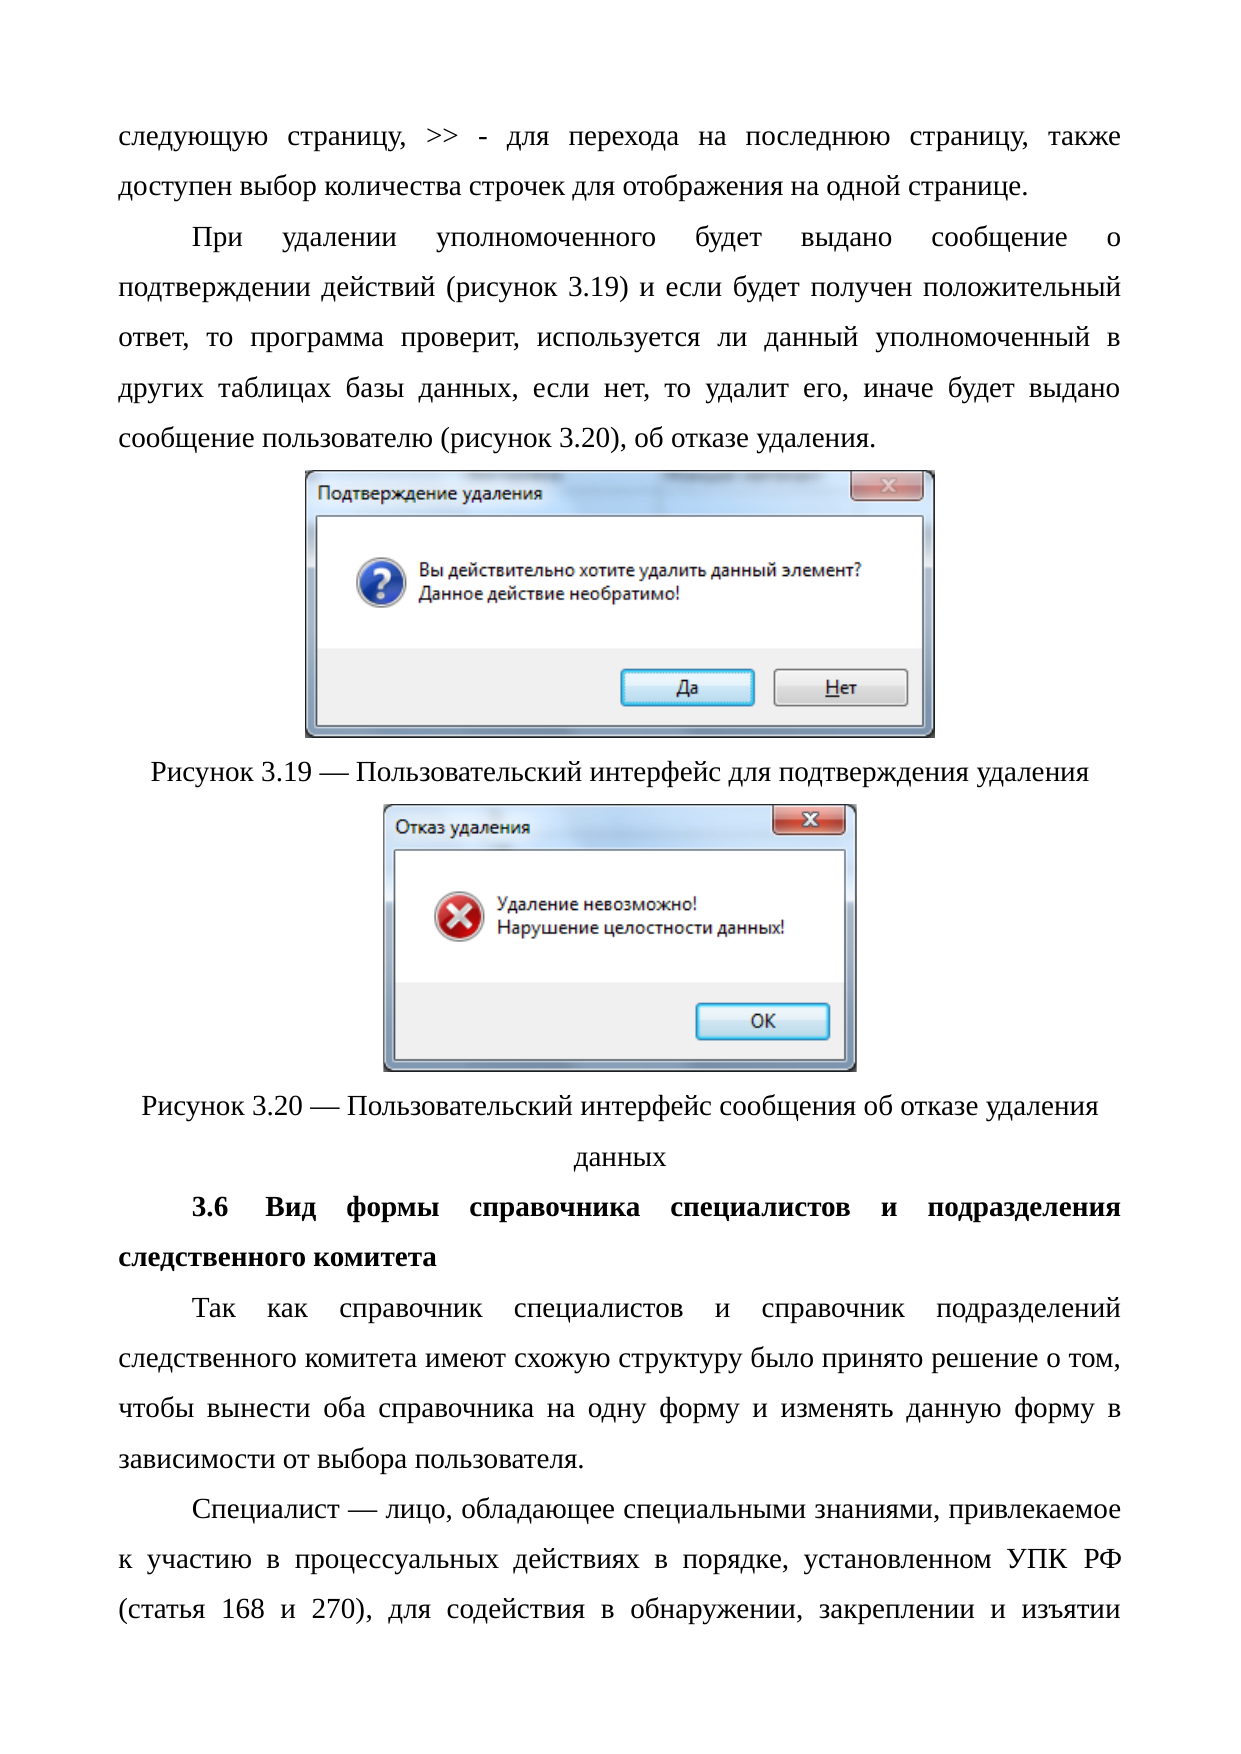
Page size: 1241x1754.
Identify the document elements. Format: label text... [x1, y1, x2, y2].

text Так как справочник специалистов и справочник подразделений следственного комитета имеют схожую структуру было принято решение о том, чтобы вынести оба справочника на одну форму и изменять данную форму в зависимости от выбора пользователя. [118, 1290, 1122, 1474]
picture [305, 470, 935, 738]
text Рисунок 3.19 — Пользовательский интерфейс для подтверждения удаления [118, 470, 1122, 788]
text 3.6 Вид формы справочника специалистов и подразделения следственного комитета [118, 1189, 1122, 1273]
picture [383, 804, 857, 1072]
text При удалении уполномоченного будет выдано сообщение о подтверждении действий (рисунок 3.19) и если будет получен положительный ответ, то программа проверит, используется ли данный уполномоченный в других таблицах базы данных, если нет, то удалит его, иначе будет выдано сообщение пользователю (рисунок 3.20), об отказе удаления. [118, 219, 1122, 453]
text Рисунок 3.20 — Пользовательский интерфейс сообщения об отказе удаления данных [118, 804, 1122, 1172]
text следующую страницу, >> - для перехода на последнюю страницу, также доступен выбор количества строчек для отображения на одной странице. [118, 118, 1122, 202]
text Специалист — лицо, обладающее специальными знаниями, привлекаемое к участию в процессуальных действиях в порядке, установленном УПК РФ (статья 168 и 270), для содействия в обнаружении, закреплении и изъятии [118, 1491, 1122, 1625]
